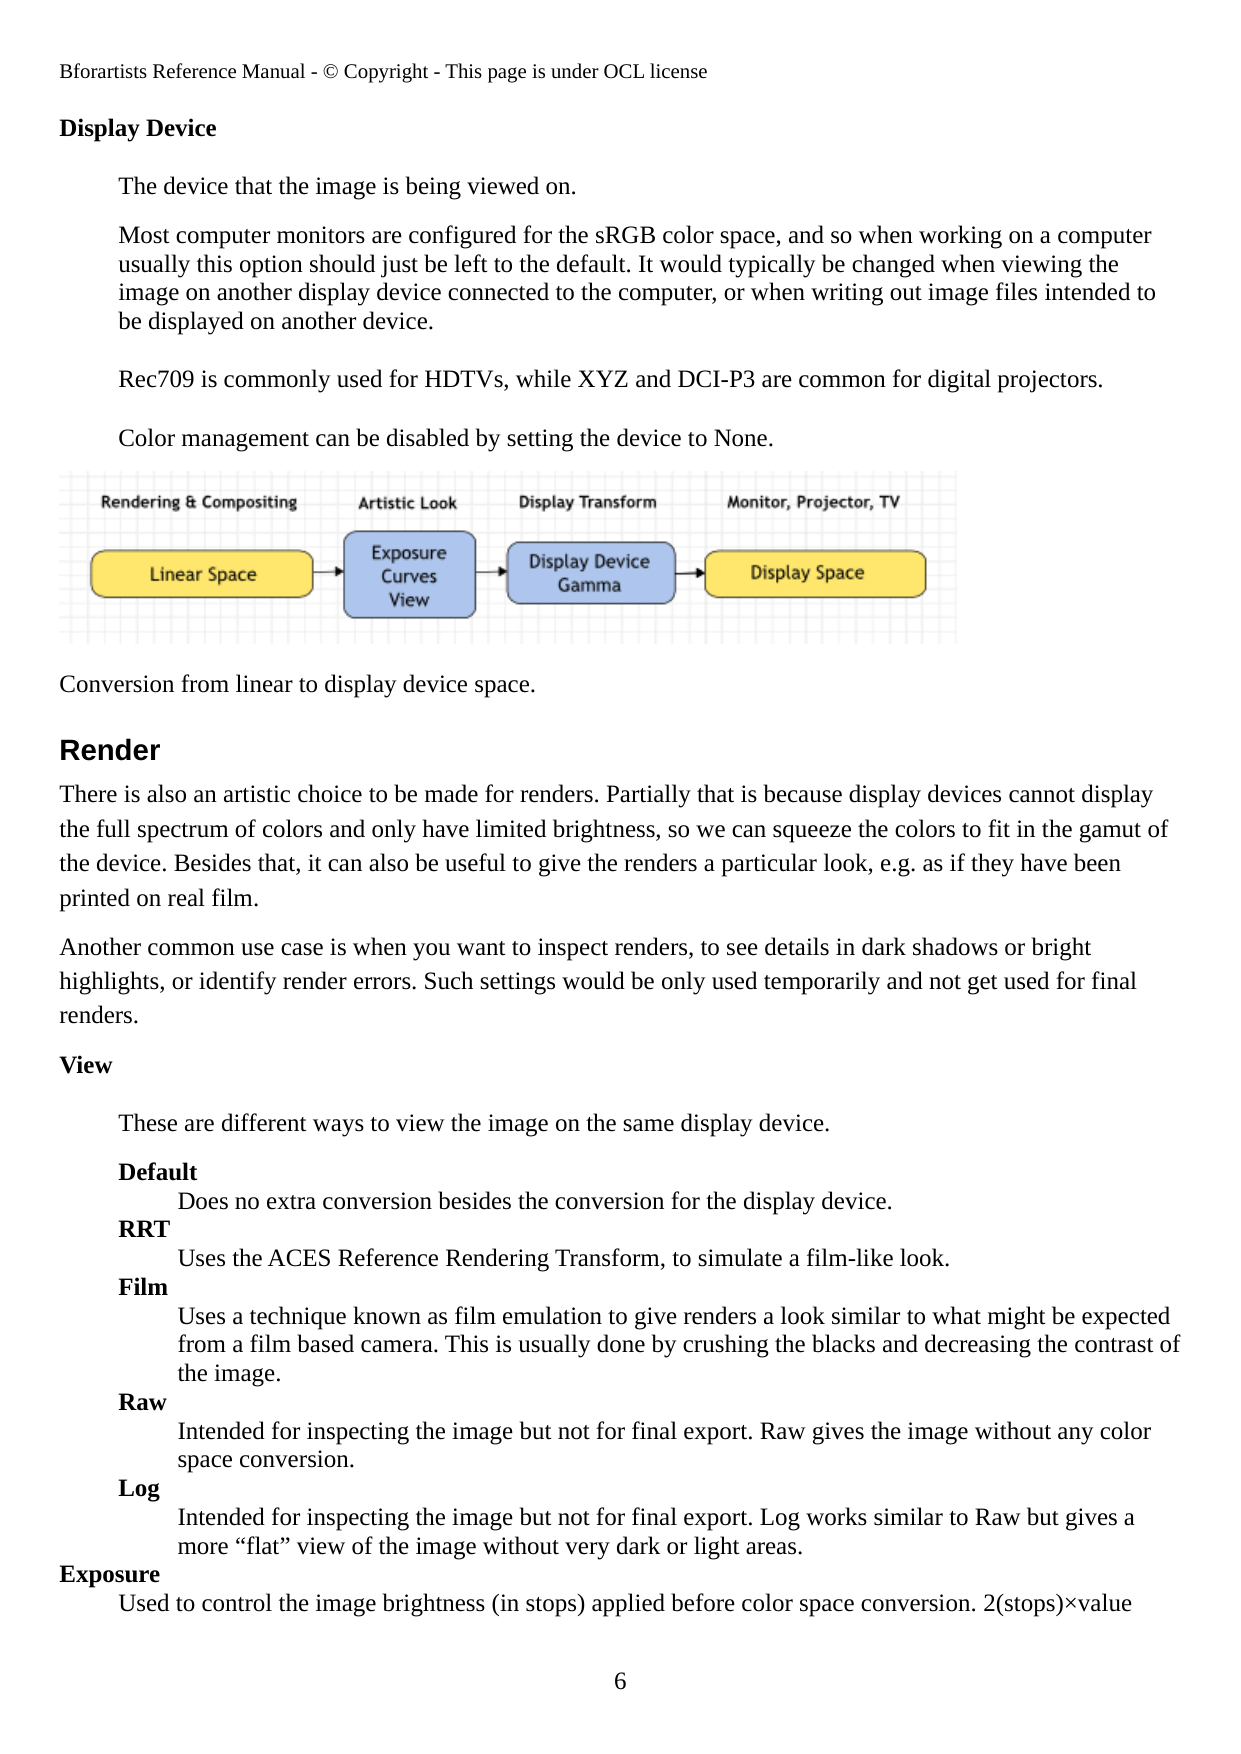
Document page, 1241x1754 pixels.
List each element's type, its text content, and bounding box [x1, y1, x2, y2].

text Conversion from linear to display device space. [59, 669, 1181, 698]
list Uses the ACES Reference Rendering Transform, to simulate a film-like look. [177, 1243, 1181, 1272]
text The device that the image is being viewed on. [118, 171, 1181, 199]
text There is also an artistic choice to be made for renders. Partially that is because display devices cannot display the full spectrum of colors and only have limited brightness, so we can squeeze the colors to fit in the gamut of the device. Besides that, it can also be useful to give the renders a particular look, e.g. as if they have been printed on real film. [59, 779, 1181, 911]
text These are different ways to view the image on the same display device. [118, 1108, 1181, 1137]
subtitle Render [59, 733, 1181, 767]
subtitle Raw [118, 1387, 1181, 1416]
list Rec709 is commonly used for HDTVs, while XYZ and DCI-P3 are common for digital projectors. [118, 364, 1181, 393]
list Uses a technique known as film emulation to give renders a look similar to what might be expected from a film based camera. This is usually done by crushing the blacks and decreasing the contrast of the image. [177, 1301, 1181, 1387]
subtitle Log [118, 1473, 1181, 1502]
list Intended for inspecting the image but not for final export. Log works similar to Raw but gives a more “flat” view of the image without very dark or light areas. [177, 1502, 1181, 1559]
subtitle RRT [118, 1214, 1181, 1243]
subtitle Film [118, 1272, 1181, 1301]
picture [59, 471, 958, 644]
list Most computer monitors are configured for the sRGB color space, and so when working on a computer usually this option should just be left to the default. It would typically be changed when viewing the image on another display device connected to the computer, or when writing out image files intended to be displayed on another device. [118, 220, 1181, 335]
text Color management can be disabled by setting the device to None. [118, 423, 1181, 451]
subtitle Display Device [59, 113, 1181, 141]
subtitle View [59, 1050, 1181, 1078]
list Intended for inspecting the image but not for final export. Raw gives the image without any color space conversion. [177, 1416, 1181, 1473]
subtitle Exposure [59, 1559, 1181, 1588]
list Used to control the image brightness (in stops) applied before color space conversion. 2(stops)×value [118, 1588, 1181, 1617]
list Does no extra conversion besides the conversion for the display device. [177, 1186, 1181, 1214]
subtitle Default [118, 1157, 1181, 1186]
text Another common use case is when you want to inspect renders, to see details in dark shadows or bright highlights, or identify render errors. Such settings would be only used temporarily and not get used for final renders. [59, 932, 1181, 1029]
